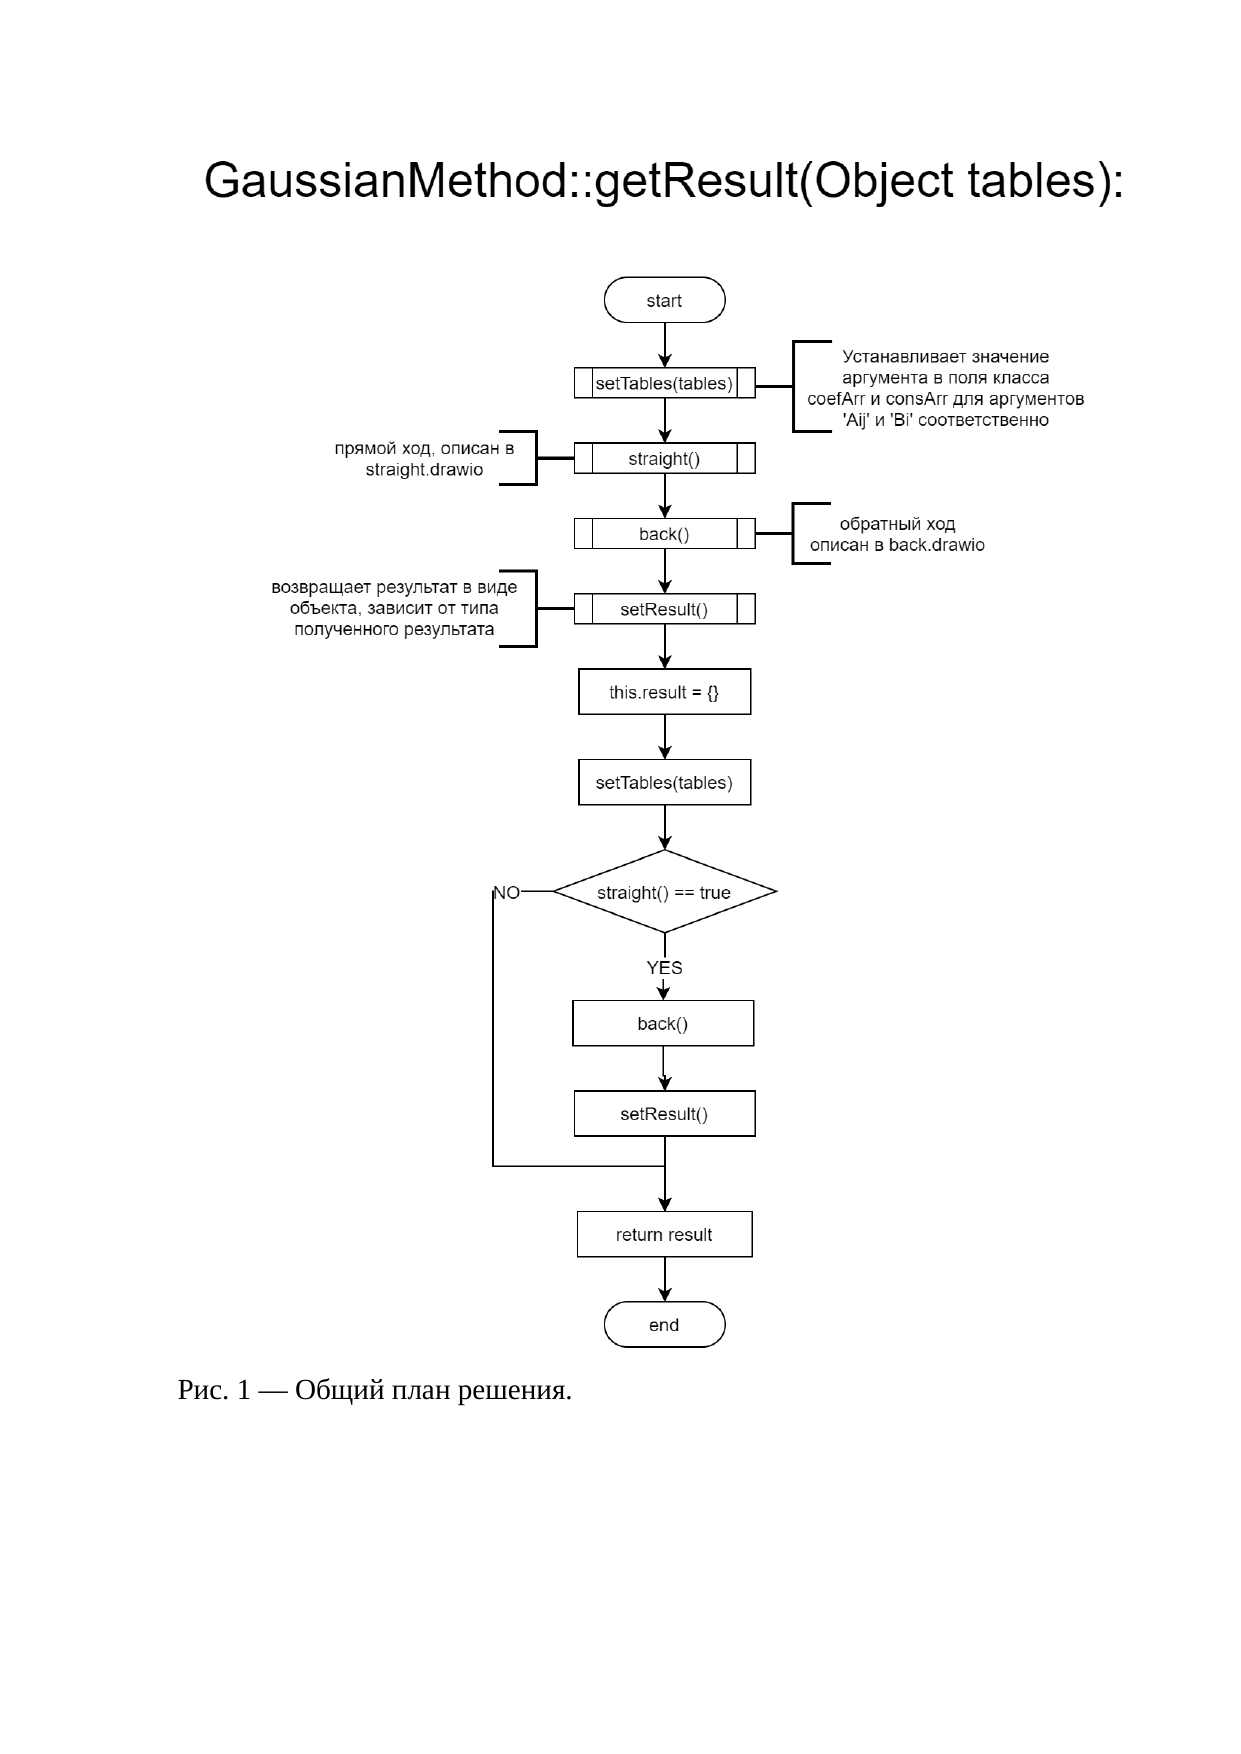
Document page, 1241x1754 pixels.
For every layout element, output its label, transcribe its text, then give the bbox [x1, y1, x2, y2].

text Рис. 1 — Общий план решения. [177, 1370, 1152, 1406]
picture [177, 118, 1152, 1370]
